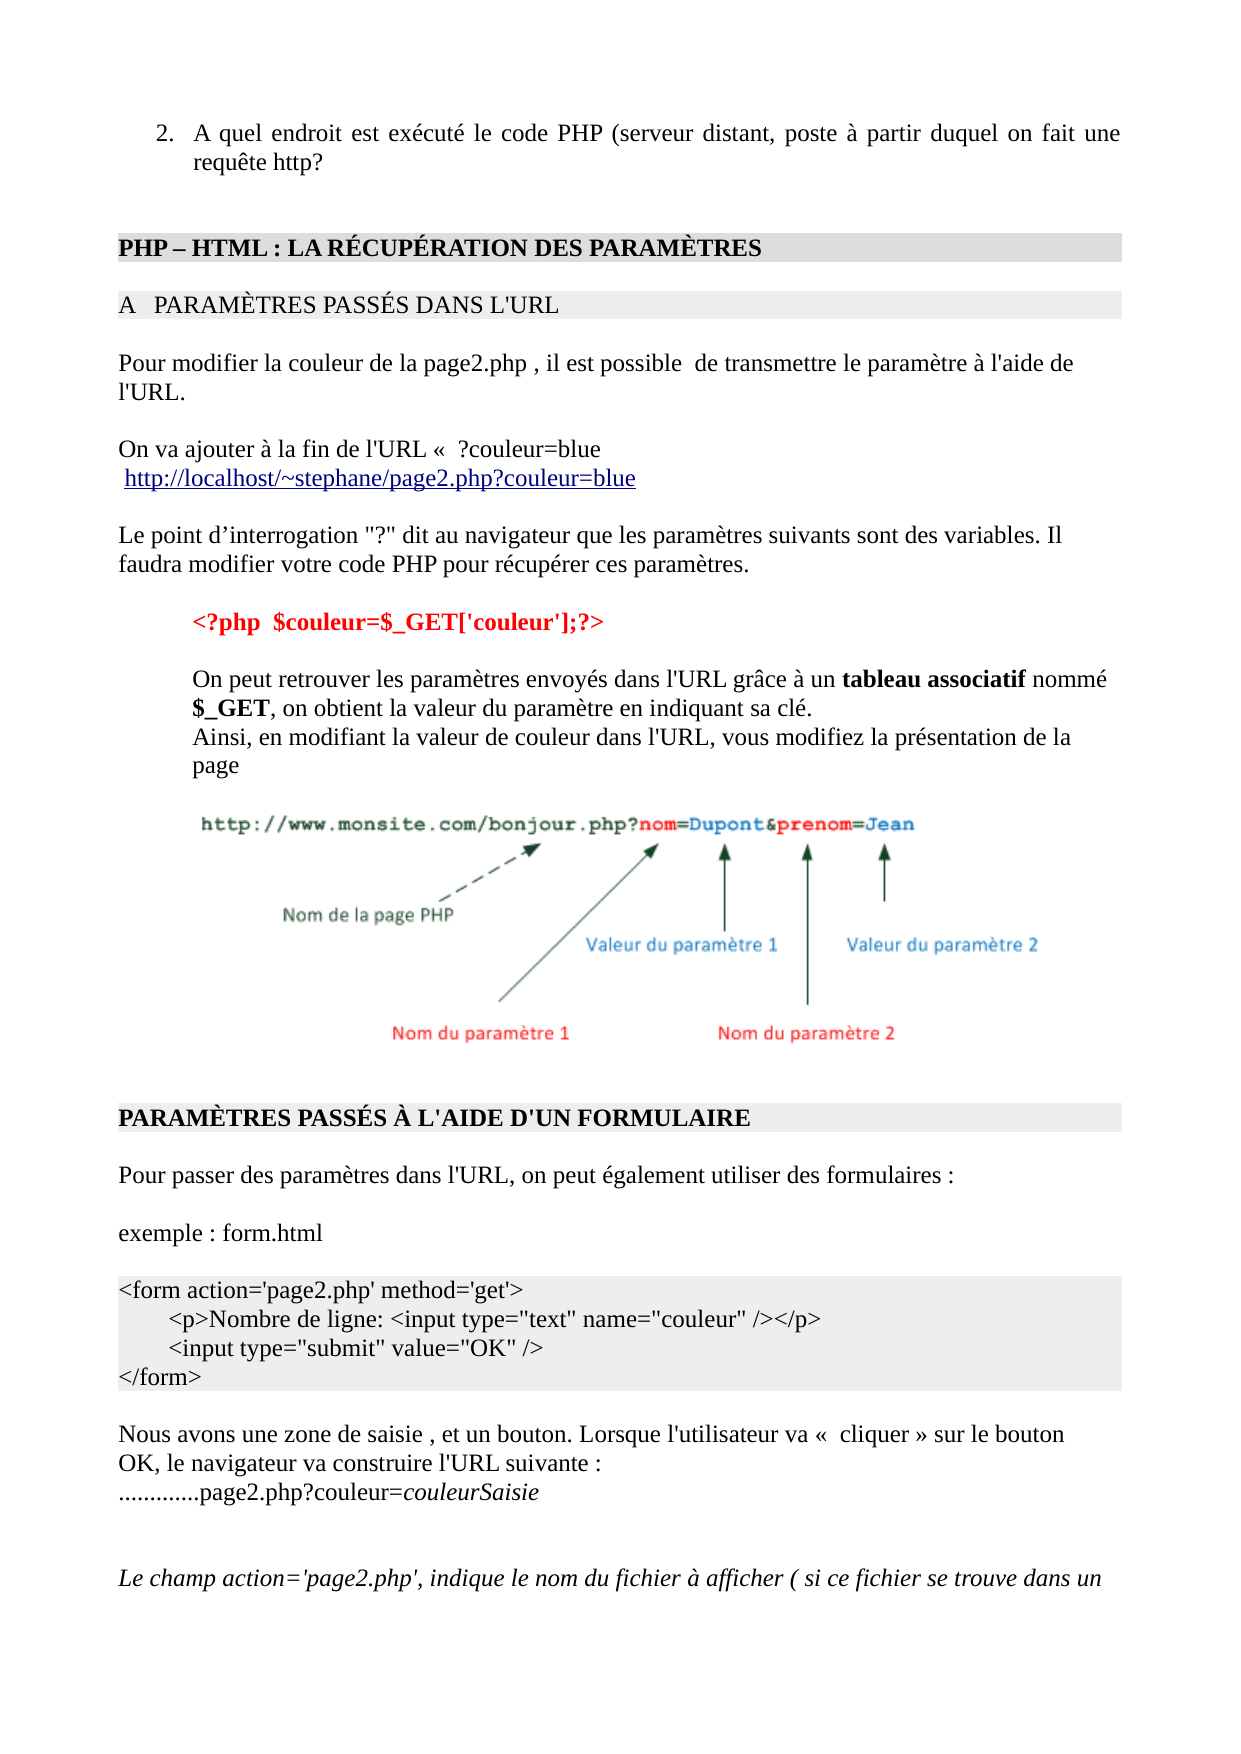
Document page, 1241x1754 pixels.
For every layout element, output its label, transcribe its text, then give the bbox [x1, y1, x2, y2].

text Pour passer des paramètres dans l'URL, on peut également utiliser des formulaires : [118, 1161, 1122, 1189]
text .............page2.php?couleur=couleurSaisie [118, 1477, 1122, 1506]
list A quel endroit est exécuté le code PHP (serveur distant, poste à partir duquel on fait une requête http? [156, 118, 1122, 176]
text Le champ action='page2.php', indique le nom du fichier à afficher ( si ce fichier se trouve dans un [118, 1563, 1122, 1592]
text exemple : form.html [118, 1218, 1122, 1247]
text OK, le navigateur va construire l'URL suivante : [118, 1448, 1122, 1477]
picture [202, 808, 1038, 1046]
text Ainsi, en modifiant la valeur de couleur dans l'URL, vous modifiez la présentation de la page [192, 722, 1122, 779]
text faudra modifier votre code PHP pour récupérer ces paramètres. [118, 549, 1122, 578]
text Le point d’interrogation "?" dit au navigateur que les paramètres suivants sont des variables. Il [118, 521, 1122, 549]
text PHP – HTML : LA RÉCUPÉRATION DES PARAMÈTRES [118, 233, 1122, 262]
text <form action='page2.php' method='get'> [118, 1276, 1122, 1304]
text <p>Nombre de ligne: <input type="text" name="couleur" /></p> [118, 1304, 1122, 1333]
text </form> [118, 1362, 1122, 1391]
text Pour modifier la couleur de la page2.php , il est possible de transmettre le paramètre à l'aide de l'URL. [118, 348, 1122, 406]
text A ­ PARAMÈTRES PASSÉS DANS L'URL [118, 291, 1122, 319]
text <input type="submit" value="OK" /> [118, 1333, 1122, 1362]
text PARAMÈTRES PASSÉS À L'AIDE D'UN FORMULAIRE [118, 1103, 1122, 1132]
text On va ajouter à la fin de l'URL « ?couleur=blue [118, 434, 1122, 463]
text Nous avons une zone de saisie , et un bouton. Lorsque l'utilisateur va « cliquer » sur le bouton [118, 1419, 1122, 1448]
text On peut retrouver les paramètres envoyés dans l'URL grâce à un tableau associatif nommé $_GET, on obtient la valeur du paramètre en indiquant sa clé. [192, 664, 1122, 722]
text http://localhost/~stephane/page2.php?couleur=blue [118, 463, 1122, 492]
text <?php $couleur=$_GET['couleur'];?> [192, 607, 1122, 636]
